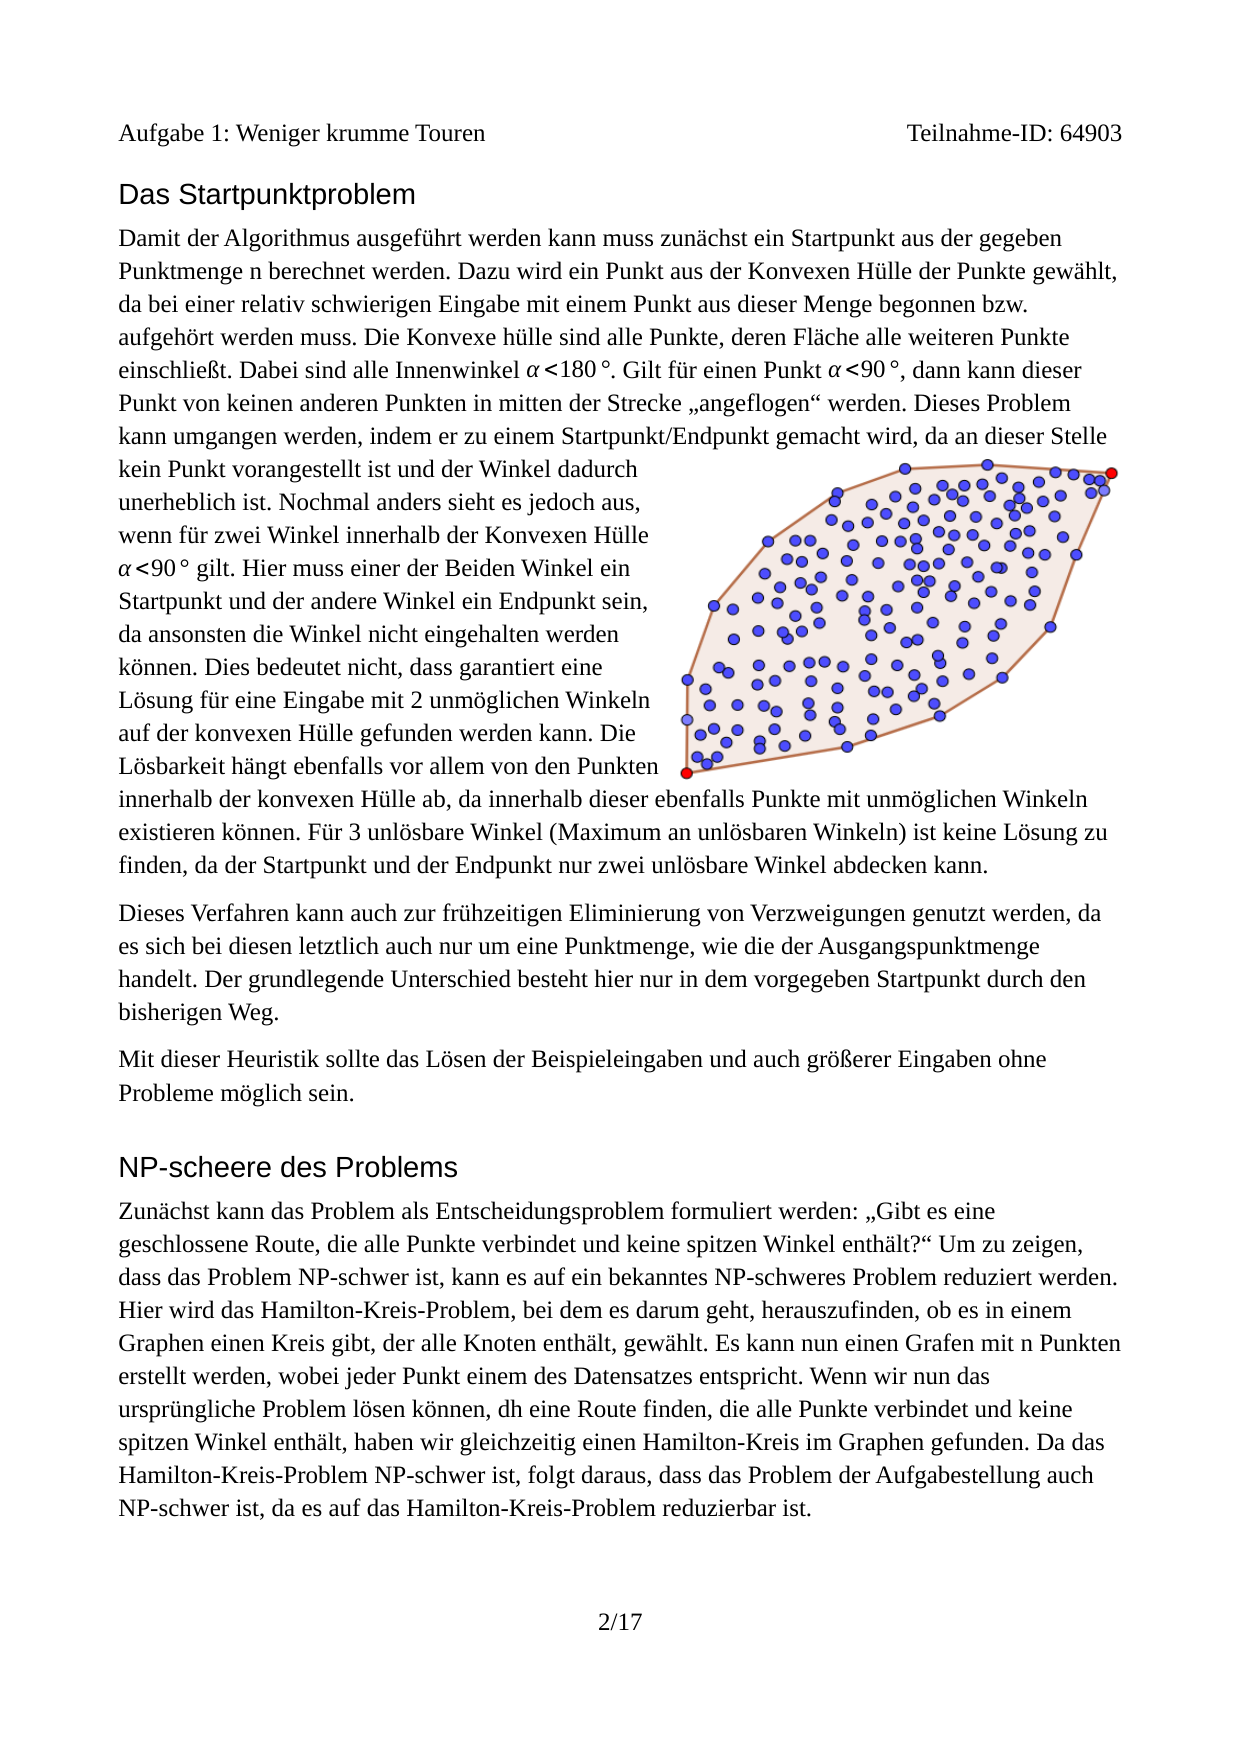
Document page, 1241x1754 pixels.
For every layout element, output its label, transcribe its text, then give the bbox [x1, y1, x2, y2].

text Mit dieser Heuristik sollte das Lösen der Beispieleingaben und auch größerer Eingaben ohne Probleme möglich sein. [118, 1044, 1122, 1106]
text Dieses Verfahren kann auch zur frühzeitigen Eliminierung von Verzweigungen genutzt werden, da es sich bei diesen letztlich auch nur um eine Punktmenge, wie die der Ausgangspunktmenge handelt. Der grundlegende Unterschied besteht hier nur in dem vorgegeben Startpunkt durch den bisherigen Weg. [118, 898, 1122, 1026]
picture [673, 457, 1123, 784]
subtitle Das Startpunktproblem [118, 177, 1122, 210]
text Damit der Algorithmus ausgeführt werden kann muss zunächst ein Startpunkt aus der gegeben Punktmenge n berechnet werden. Dazu wird ein Punkt aus der Konvexen Hülle der Punkte gewählt, da bei einer relativ schwierigen Eingabe mit einem Punkt aus dieser Menge begonnen bzw. aufgehört werden muss. Die Konvexe hülle sind alle Punkte, deren Fläche alle weiteren Punkte einschließt. Dabei sind alle Innenwinkel . Gilt für einen Punkt , dann kann dieser Punkt von keinen anderen Punkten in mitten der Strecke „angeflogen“ werden. Dieses Problem kann umgangen werden, indem er zu einem Startpunkt/Endpunkt gemacht wird, da an dieser Stelle kein Punkt vorangestellt ist und der Winkel dadurch unerheblich ist. Nochmal anders sieht es jedoch aus, wenn für zwei Winkel innerhalb der Konvexen Hülle gilt. Hier muss einer der Beiden Winkel ein Startpunkt und der andere Winkel ein Endpunkt sein, da ansonsten die Winkel nicht eingehalten werden können. Dies bedeutet nicht, dass garantiert eine Lösung für eine Eingabe mit 2 unmöglichen Winkeln auf der konvexen Hülle gefunden werden kann. Die Lösbarkeit hängt ebenfalls vor allem von den Punkten innerhalb der konvexen Hülle ab, da innerhalb dieser ebenfalls Punkte mit unmöglichen Winkeln existieren können. Für 3 unlösbare Winkel (Maximum an unlösbaren Winkeln) ist keine Lösung zu finden, da der Startpunkt und der Endpunkt nur zwei unlösbare Winkel abdecken kann. [118, 223, 1122, 879]
subtitle NP-scheere des Problems [118, 1150, 1122, 1184]
text Zunächst kann das Problem als Entscheidungsproblem formuliert werden: „Gibt es eine geschlossene Route, die alle Punkte verbindet und keine spitzen Winkel enthält?“ Um zu zeigen, dass das Problem NP-schwer ist, kann es auf ein bekanntes NP-schweres Problem reduziert werden. Hier wird das Hamilton-Kreis-Problem, bei dem es darum geht, herauszufinden, ob es in einem Graphen einen Kreis gibt, der alle Knoten enthält, gewählt. Es kann nun einen Grafen mit n Punkten erstellt werden, wobei jeder Punkt einem des Datensatzes entspricht. Wenn wir nun das ursprüngliche Problem lösen können, dh eine Route finden, die alle Punkte verbindet und keine spitzen Winkel enthält, haben wir gleichzeitig einen Hamilton-Kreis im Graphen gefunden. Da das Hamilton-Kreis-Problem NP-schwer ist, folgt daraus, dass das Problem der Aufgabestellung auch NP-schwer ist, da es auf das Hamilton-Kreis-Problem reduzierbar ist. [118, 1196, 1122, 1522]
